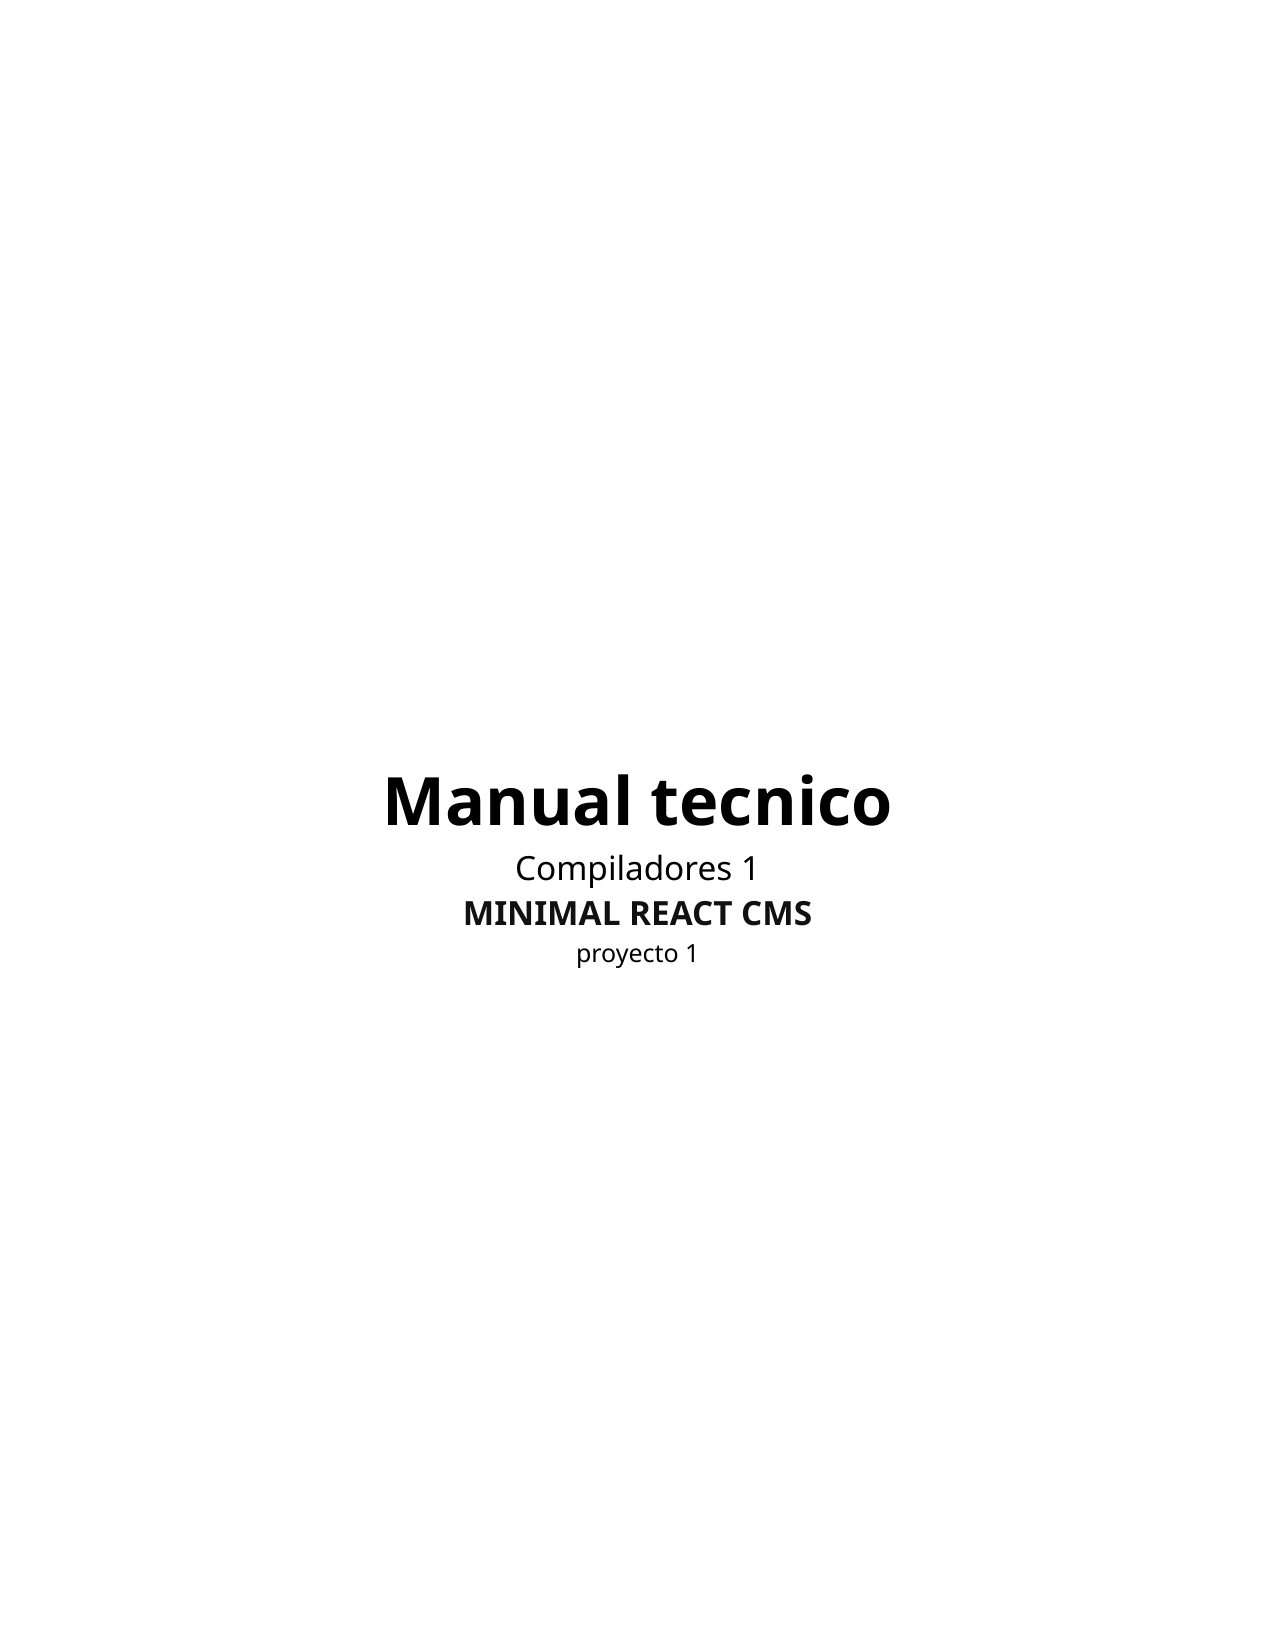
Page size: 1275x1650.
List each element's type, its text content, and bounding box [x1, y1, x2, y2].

text MINIMAL REACT CMS [118, 890, 1157, 936]
text proyecto 1 [118, 936, 1157, 970]
text Compiladores 1 [118, 845, 1157, 890]
text Manual tecnico [118, 754, 1157, 845]
